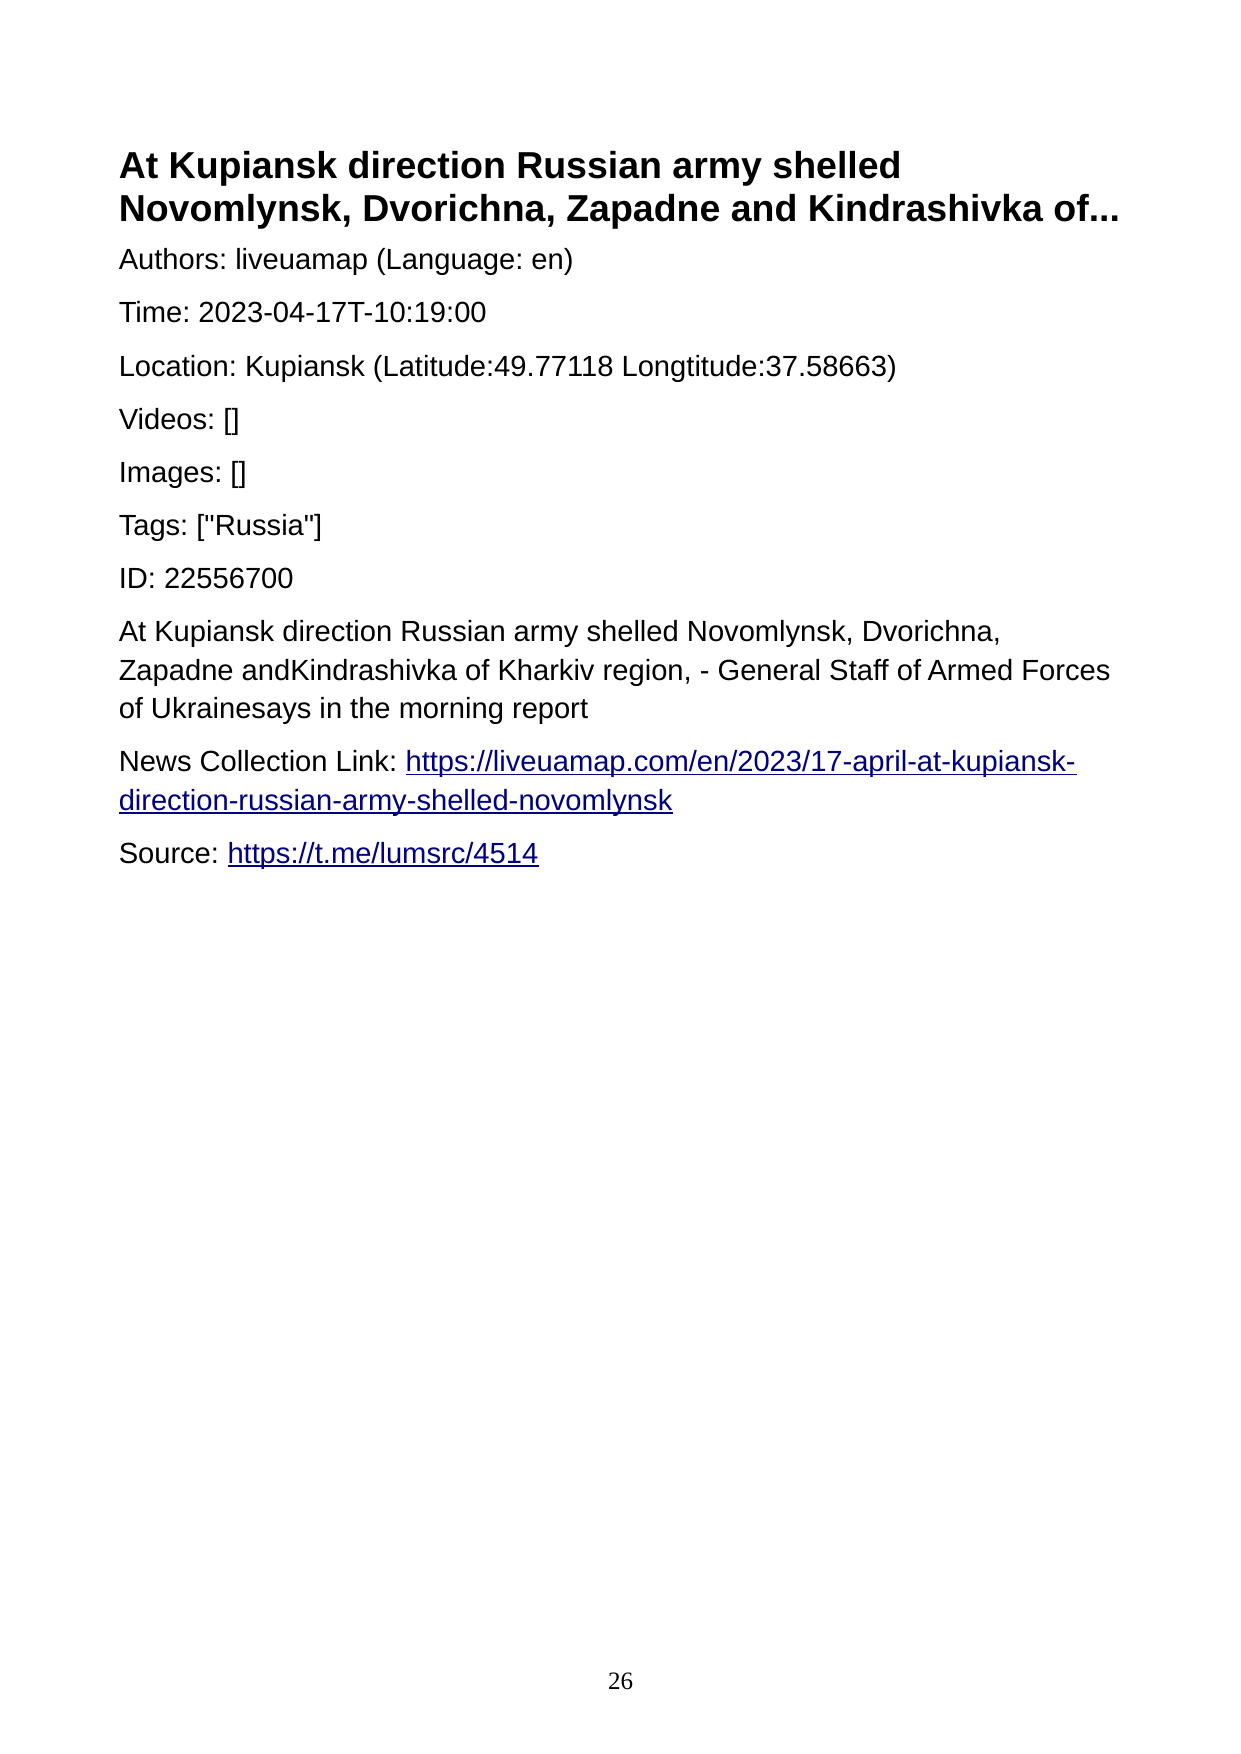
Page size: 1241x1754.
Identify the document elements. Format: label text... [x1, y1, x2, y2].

text Videos: [] [118, 402, 1122, 435]
text News Collection Link: https://liveuamap.com/en/2023/17-april-at-kupiansk-direction-russian-army-shelled-novomlynsk [118, 744, 1122, 816]
text Tags: ["Russia"] [118, 508, 1122, 541]
text Time: 2023-04-17T-10:19:00 [118, 295, 1122, 329]
text Source: https://t.me/lumsrc/4514 [118, 836, 1122, 869]
text Images: [] [118, 455, 1122, 488]
text At Kupiansk direction Russian army shelled Novomlynsk, Dvorichna, Zapadne andKindrashivka of Kharkiv region, - General Staff of Armed Forces of Ukrainesays in the morning report [118, 614, 1122, 725]
text Authors: liveuamap (Language: en) [118, 242, 1122, 276]
text Location: Kupiansk (Latitude:49.77118 Longtitude:37.58663) [118, 348, 1122, 382]
text ID: 22556700 [118, 561, 1122, 594]
subtitle At Kupiansk direction Russian army shelled Novomlynsk, Dvorichna, Zapadne and Kindrashivka of... [118, 143, 1122, 230]
